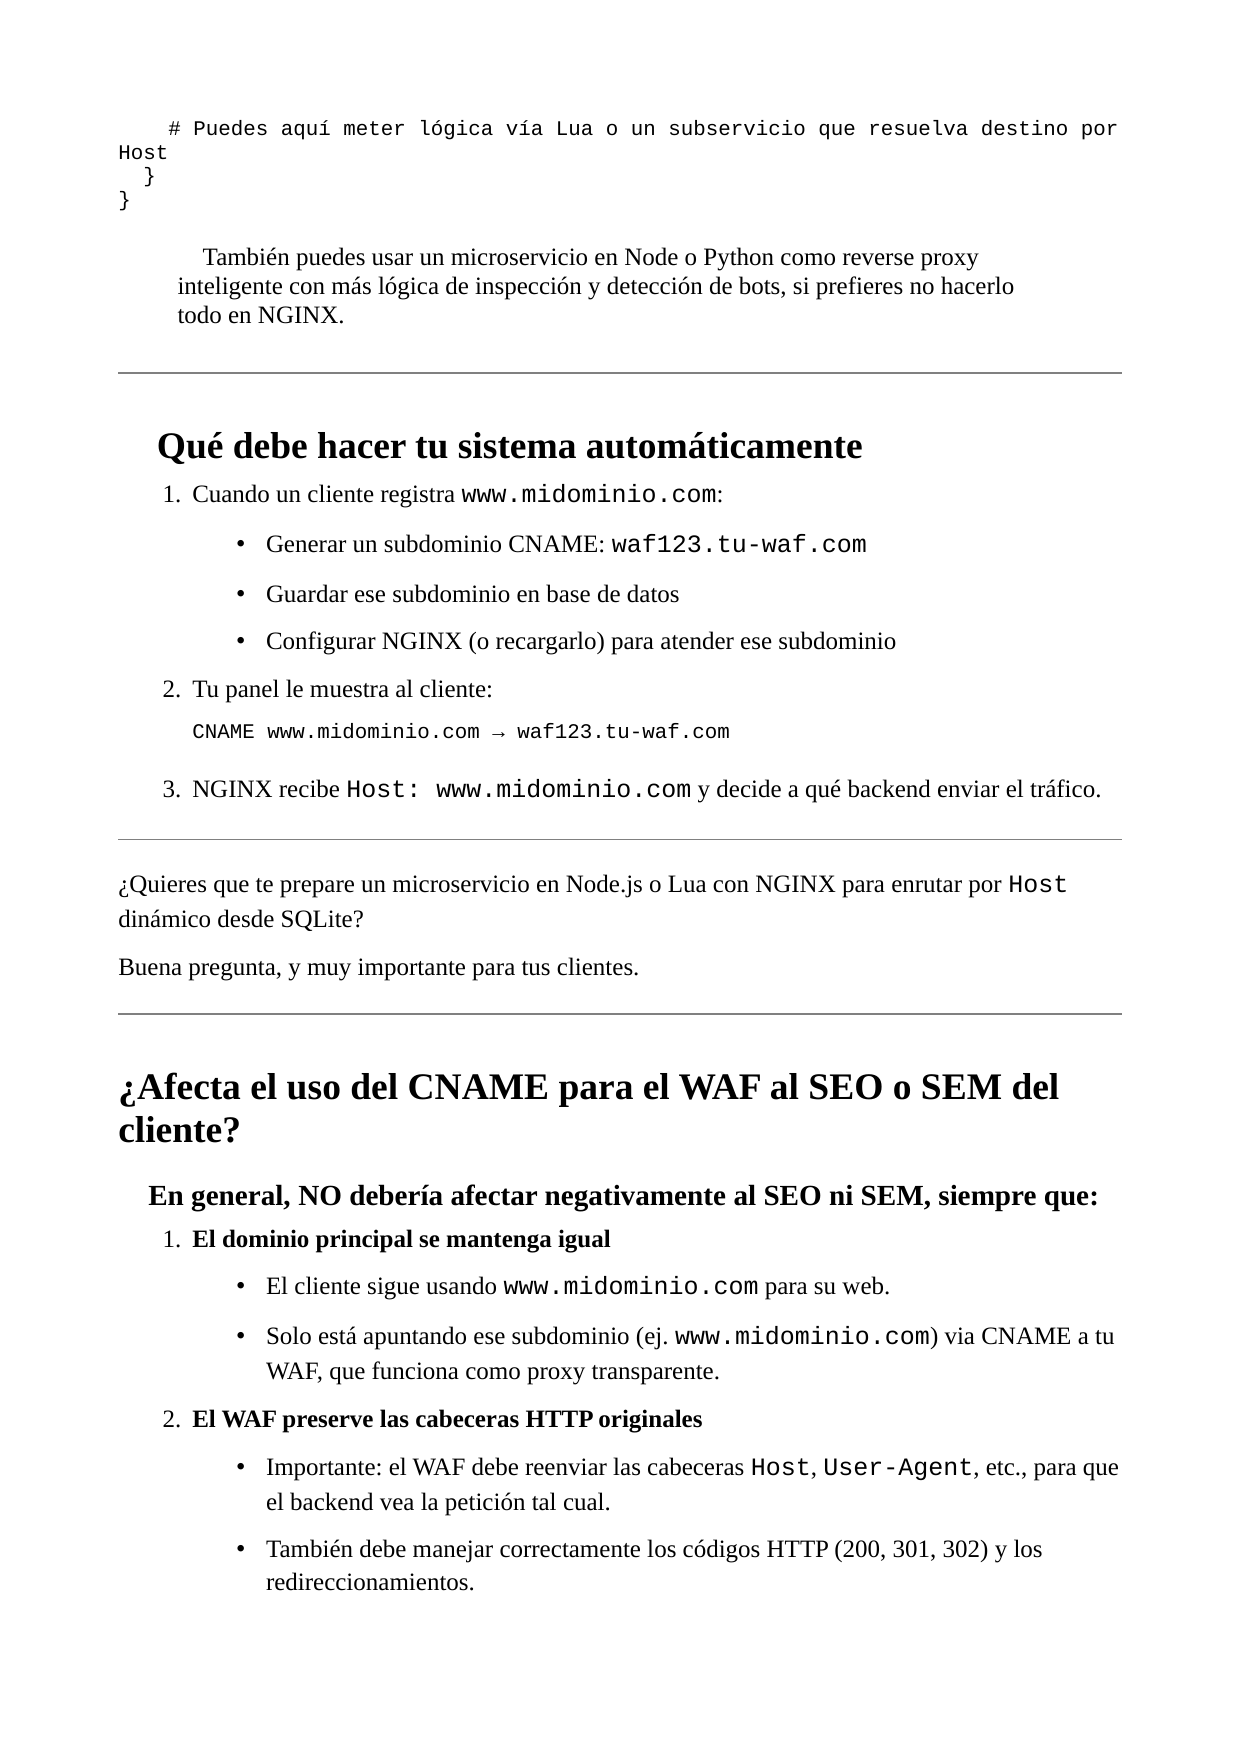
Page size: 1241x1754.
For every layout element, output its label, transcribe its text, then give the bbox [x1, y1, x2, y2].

list CNAME www.midominio.com → waf123.tu-waf.com [162, 721, 1122, 745]
list Configurar NGINX (o recargarlo) para atender ese subdominio [236, 626, 1122, 655]
text } [118, 189, 1122, 213]
list Cuando un cliente registra www.midominio.com: [162, 479, 1122, 509]
text 🔁 También puedes usar un microservicio en Node o Python como reverse proxy inteligente con más lógica de inspección y detección de bots, si prefieres no hacerlo todo en NGINX. [177, 242, 1063, 328]
text Buena pregunta, y muy importante para tus clientes. [118, 952, 1122, 980]
list Importante: el WAF debe reenviar las cabeceras Host, User-Agent, etc., para que el backend vea la petición tal cual. [236, 1452, 1122, 1515]
list Solo está apuntando ese subdominio (ej. www.midominio.com) via CNAME a tu WAF, que funciona como proxy transparente. [236, 1321, 1122, 1385]
list Tu panel le muestra al cliente: [162, 674, 1122, 703]
subtitle ¿Afecta el uso del CNAME para el WAF al SEO o SEM del cliente? [118, 1064, 1122, 1151]
list NGINX recibe Host: www.midominio.com y decide a qué backend enviar el tráfico. [162, 774, 1122, 805]
list Generar un subdominio CNAME: waf123.tu-waf.com [236, 529, 1122, 559]
list El cliente sigue usando www.midominio.com para su web. [236, 1271, 1122, 1302]
text ¿Quieres que te prepare un microservicio en Node.js o Lua con NGINX para enrutar por Host dinámico desde SQLite? [118, 869, 1122, 933]
list Guardar ese subdominio en base de datos [236, 579, 1122, 607]
list El dominio principal se mantenga igual [162, 1224, 1122, 1252]
subtitle ✅ En general, NO debería afectar negativamente al SEO ni SEM, siempre que: [118, 1178, 1122, 1211]
text # Puedes aquí meter lógica vía Lua o un subservicio que resuelva destino por Host [118, 118, 1122, 165]
text } [118, 165, 1122, 189]
list El WAF preserve las cabeceras HTTP originales [162, 1404, 1122, 1433]
list También debe manejar correctamente los códigos HTTP (200, 301, 302) y los redireccionamientos. [236, 1534, 1122, 1596]
subtitle ✅ Qué debe hacer tu sistema automáticamente [118, 423, 1122, 466]
